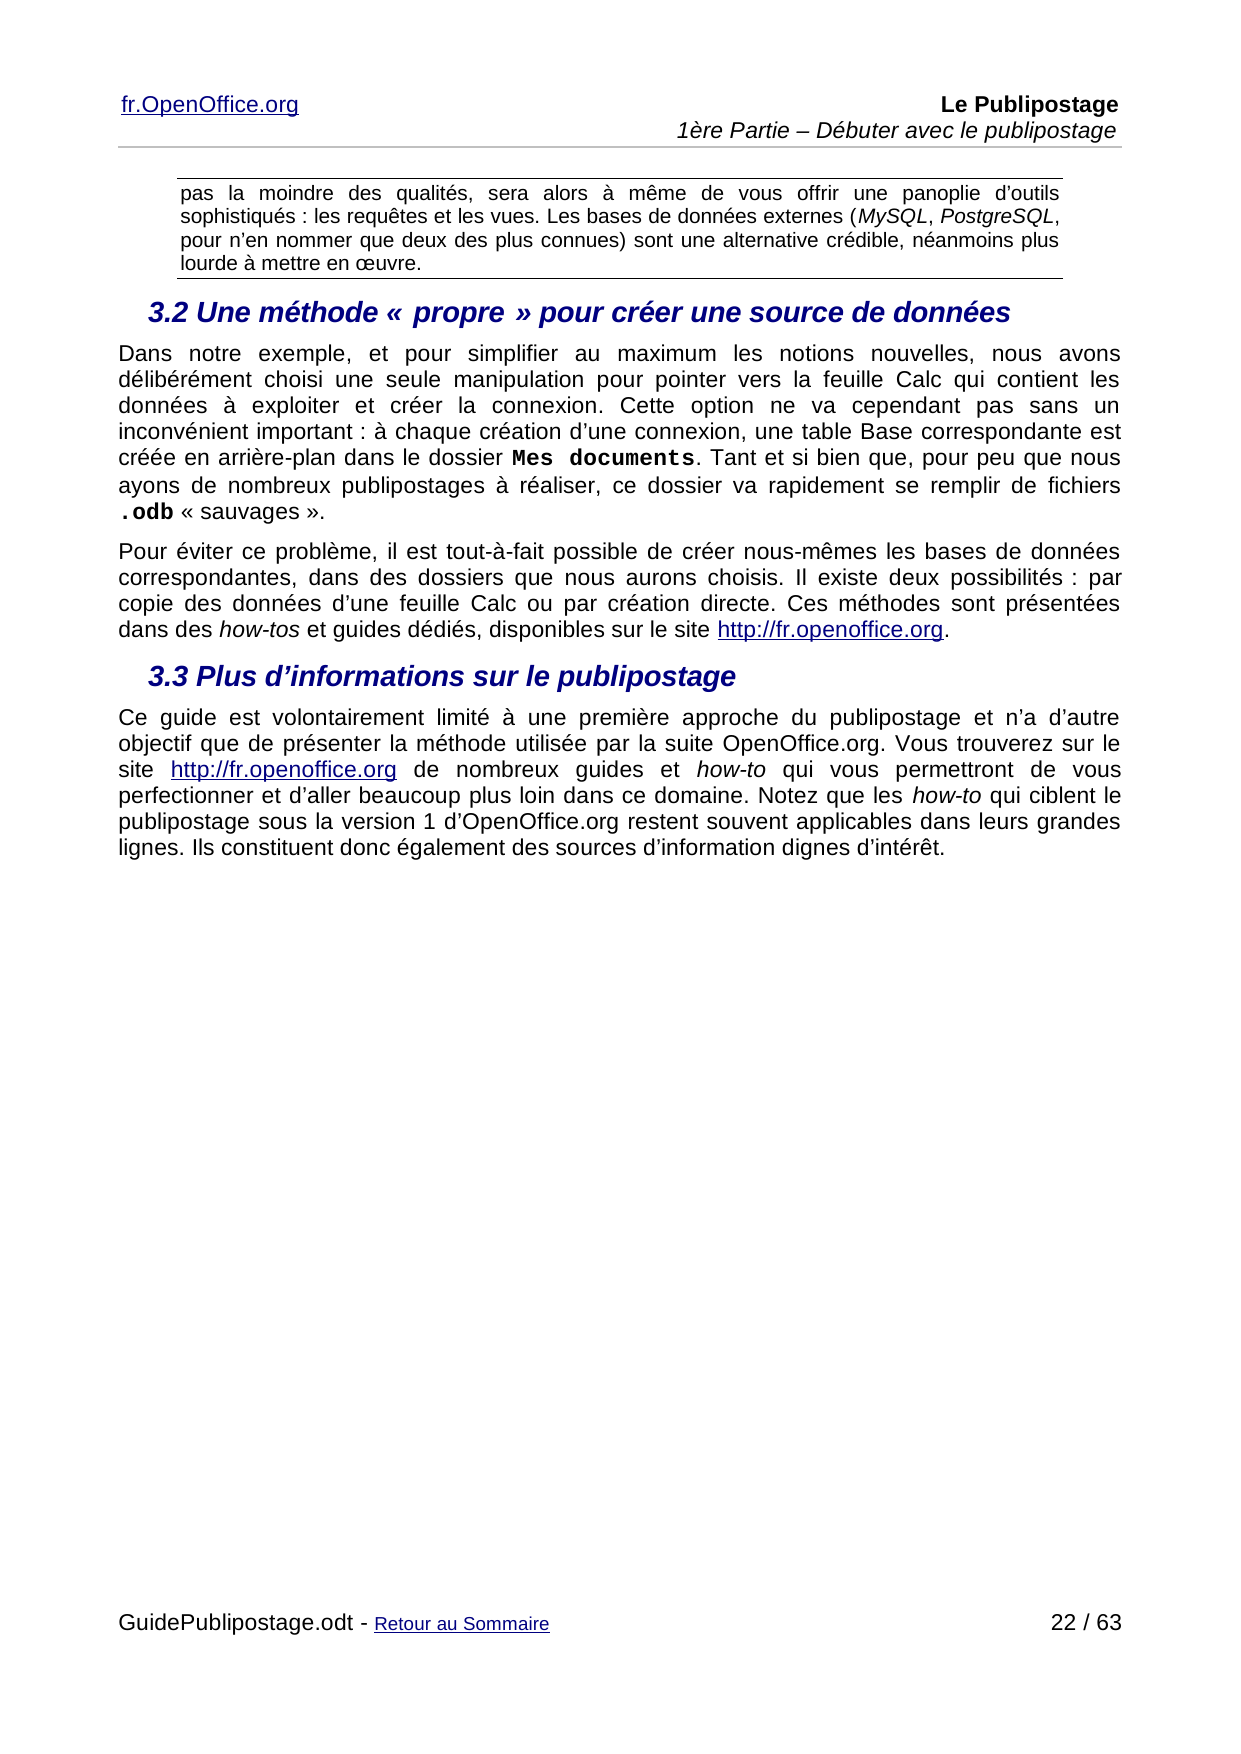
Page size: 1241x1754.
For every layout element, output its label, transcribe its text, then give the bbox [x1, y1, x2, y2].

text pas la moindre des qualités, sera alors à même de vous offrir une panoplie d’outils sophistiqués : les requêtes et les vues. Les bases de données externes (MySQL, PostgreSQL, pour n’en nommer que deux des plus connues) sont une alternative crédible, néanmoins plus lourde à mettre en œuvre. [177, 179, 1063, 278]
subtitle Plus d’informations sur le publipostage [148, 660, 1122, 693]
text Dans notre exemple, et pour simplifier au maximum les notions nouvelles, nous avons délibérément choisi une seule manipulation pour pointer vers la feuille Calc qui contient les données à exploiter et créer la connexion. Cette option ne va cependant pas sans un inconvénient important : à chaque création d’une connexion, une table Base correspondante est créée en arrière-plan dans le dossier Mes documents. Tant et si bien que, pour peu que nous ayons de nombreux publipostages à réaliser, ce dossier va rapidement se remplir de fichiers .odb « sauvages ». [118, 340, 1122, 527]
text Ce guide est volontairement limité à une première approche du publipostage et n’a d’autre objectif que de présenter la méthode utilisée par la suite OpenOffice.org. Vous trouverez sur le site http://fr.openoffice.org de nombreux guides et how-to qui vous permettront de vous perfectionner et d’aller beaucoup plus loin dans ce domaine. Notez que les how-to qui ciblent le publipostage sous la version 1 d’OpenOffice.org restent souvent applicables dans leurs grandes lignes. Ils constituent donc également des sources d’information dignes d’intérêt. [118, 704, 1122, 861]
subtitle Une méthode « propre » pour créer une source de données [148, 296, 1122, 328]
text Pour éviter ce problème, il est tout-à-fait possible de créer nous-mêmes les bases de données correspondantes, dans des dossiers que nous aurons choisis. Il existe deux possibilités : par copie des données d’une feuille Calc ou par création directe. Ces méthodes sont présentées dans des how-tos et guides dédiés, disponibles sur le site http://fr.openoffice.org. [118, 538, 1122, 643]
